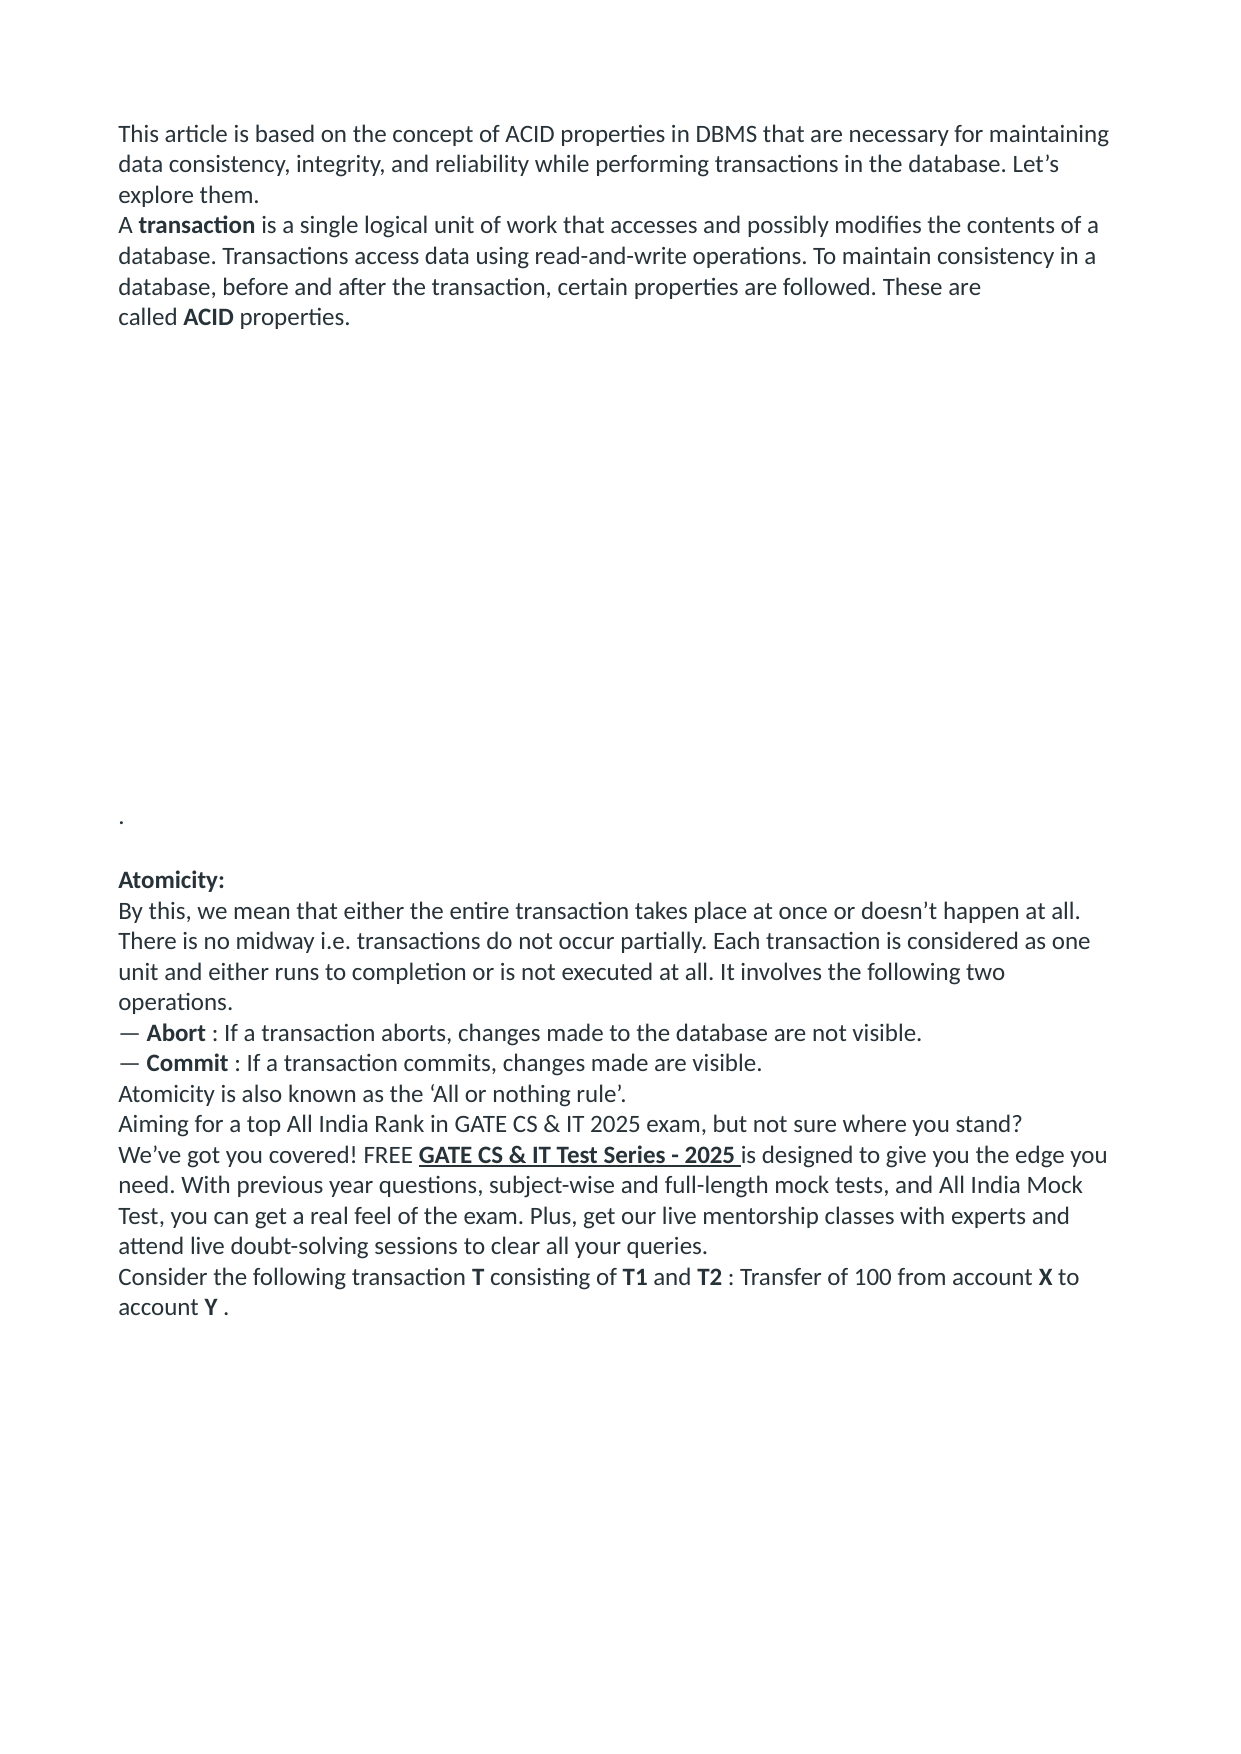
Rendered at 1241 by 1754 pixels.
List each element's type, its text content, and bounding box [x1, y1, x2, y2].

text . [118, 361, 1122, 831]
text This article is based on the concept of ACID properties in DBMS that are necessary for maintaining data consistency, integrity, and reliability while performing transactions in the database. Let’s explore them. [118, 118, 1122, 210]
text We’ve got you covered! FREE GATE CS & IT Test Series - 2025 is designed to give you the edge you need. With previous year questions, subject-wise and full-length mock tests, and All India Mock Test, you can get a real feel of the exam. Plus, get our live mentorship classes with experts and attend live doubt-solving sessions to clear all your queries. [118, 1139, 1122, 1261]
text By this, we mean that either the entire transaction takes place at once or doesn’t happen at all. There is no midway i.e. transactions do not occur partially. Each transaction is considered as one unit and either runs to completion or is not executed at all. It involves the following two operations. — Abort : If a transaction aborts, changes made to the database are not visible. — Commit : If a transaction commits, changes made are visible. Atomicity is also known as the ‘All or nothing rule’. [118, 895, 1122, 1108]
text Consider the following transaction T consisting of T1 and T2 : Transfer of 100 from account X to account Y . [118, 1261, 1122, 1322]
text Aiming for a top All India Rank in GATE CS & IT 2025 exam, but not sure where you stand? [118, 1108, 1122, 1139]
text A transaction is a single logical unit of work that accesses and possibly modifies the contents of a database. Transactions access data using read-and-write operations. To maintain consistency in a database, before and after the transaction, certain properties are followed. These are called ACID properties. [118, 210, 1122, 332]
subtitle Atomicity: [118, 864, 1122, 895]
